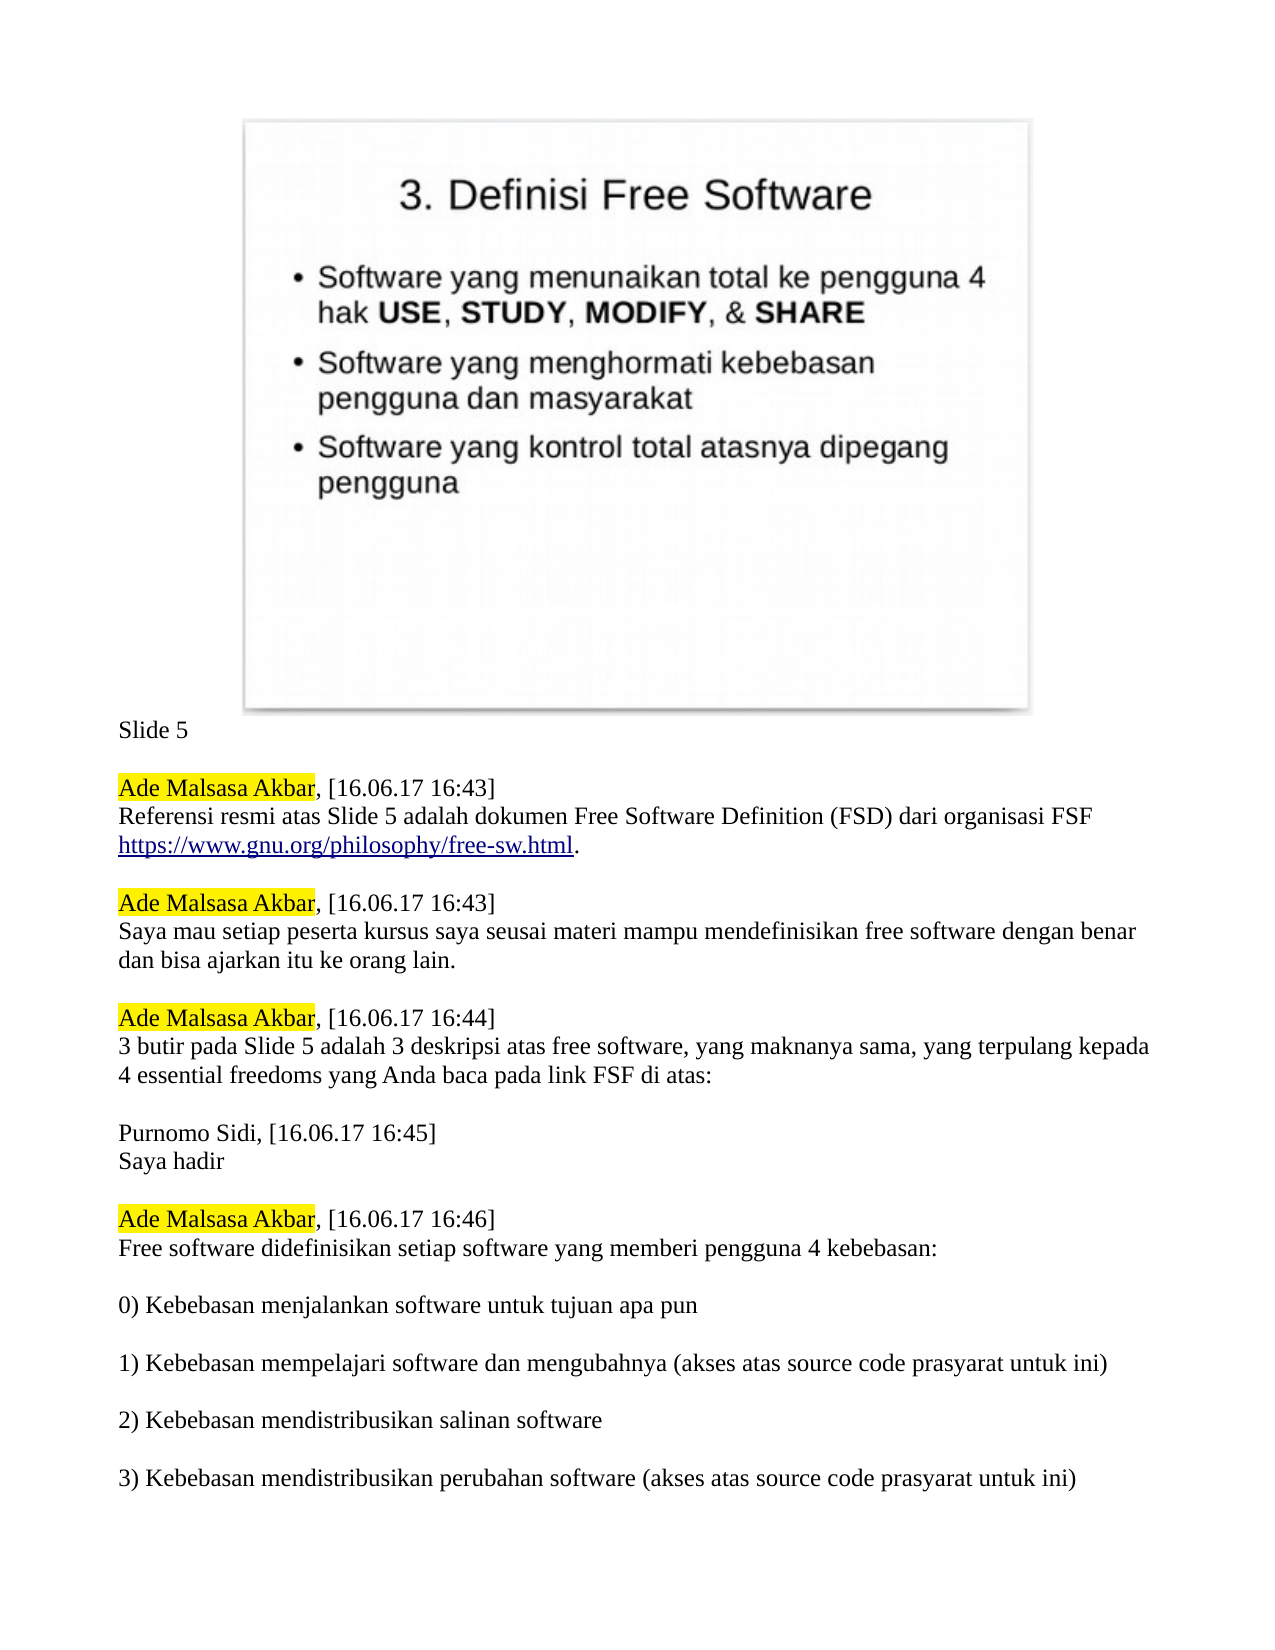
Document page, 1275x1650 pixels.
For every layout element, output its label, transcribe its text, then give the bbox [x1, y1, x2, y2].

text Ade Malsasa Akbar, [16.06.17 16:46] [118, 1204, 1157, 1233]
text Purnomo Sidi, [16.06.17 16:45] [118, 1118, 1157, 1146]
text Ade Malsasa Akbar, [16.06.17 16:44] [118, 1003, 1157, 1031]
text Ade Malsasa Akbar, [16.06.17 16:43] [118, 773, 1157, 801]
picture [241, 118, 1034, 716]
text Slide 5 [118, 118, 1157, 744]
text Ade Malsasa Akbar, [16.06.17 16:43] [118, 888, 1157, 916]
text Saya hadir [118, 1146, 1157, 1175]
text Saya mau setiap peserta kursus saya seusai materi mampu mendefinisikan free software dengan benar dan bisa ajarkan itu ke orang lain. [118, 916, 1157, 974]
text 2) Kebebasan mendistribusikan salinan software [118, 1405, 1157, 1434]
text Free software didefinisikan setiap software yang memberi pengguna 4 kebebasan: [118, 1233, 1157, 1261]
text Referensi resmi atas Slide 5 adalah dokumen Free Software Definition (FSD) dari organisasi FSF https://www.gnu.org/philosophy/free-sw.html. [118, 801, 1157, 859]
text 0) Kebebasan menjalankan software untuk tujuan apa pun [118, 1290, 1157, 1319]
text 1) Kebebasan mempelajari software dan mengubahnya (akses atas source code prasyarat untuk ini) [118, 1348, 1157, 1376]
text 3 butir pada Slide 5 adalah 3 deskripsi atas free software, yang maknanya sama, yang terpulang kepada 4 essential freedoms yang Anda baca pada link FSF di atas: [118, 1031, 1157, 1089]
text 3) Kebebasan mendistribusikan perubahan software (akses atas source code prasyarat untuk ini) [118, 1463, 1157, 1491]
